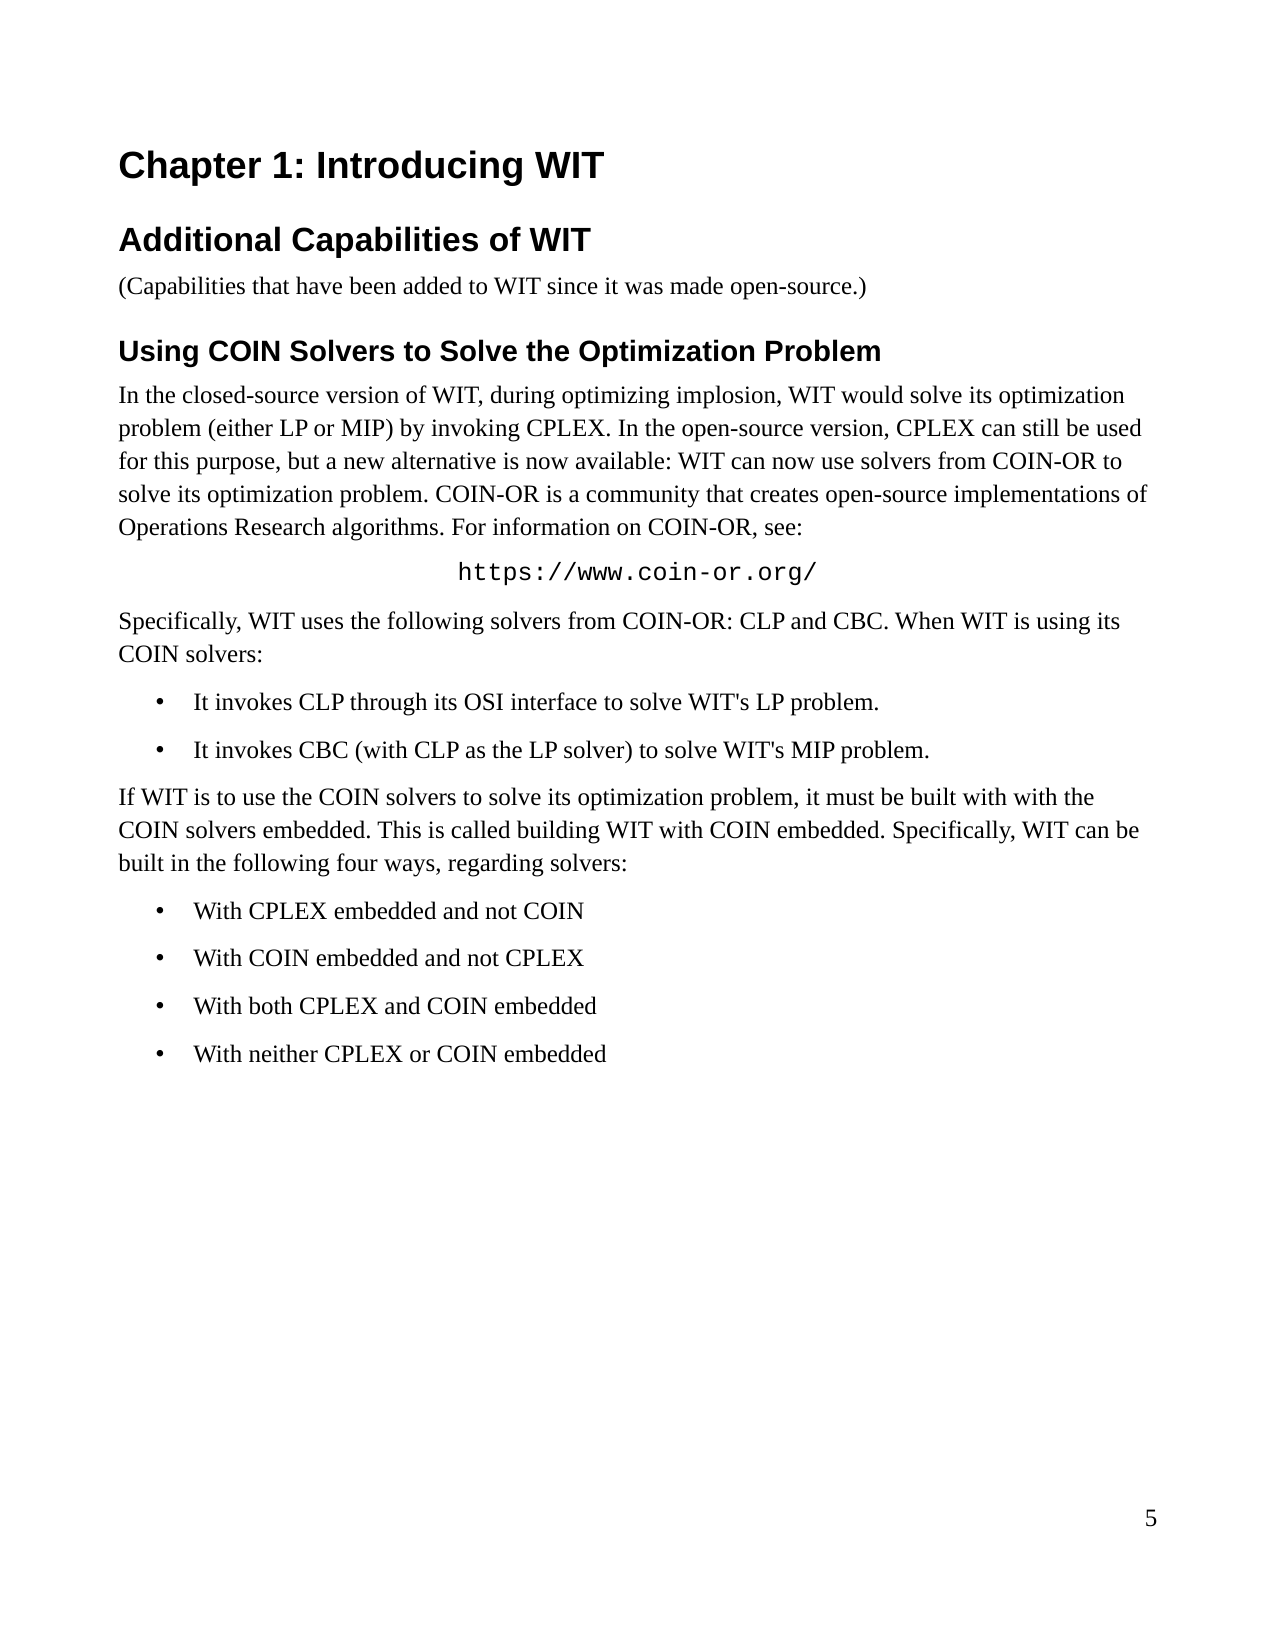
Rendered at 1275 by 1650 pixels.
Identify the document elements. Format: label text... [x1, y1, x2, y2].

text In the closed-source version of WIT, during optimizing implosion, WIT would solve its optimization problem (either LP or MIP) by invoking CPLEX. In the open-source version, CPLEX can still be used for this purpose, but a new alternative is now available: WIT can now use solvers from COIN-OR to solve its optimization problem. COIN-OR is a community that creates open-source implementations of Operations Research algorithms. For information on COIN-OR, see: [118, 380, 1157, 541]
list With both CPLEX and COIN embedded [156, 991, 1157, 1020]
list With COIN embedded and not CPLEX [156, 943, 1157, 972]
subtitle Additional Capabilities of WIT [118, 220, 1157, 259]
list It invokes CBC (with CLP as the LP solver) to solve WIT's MIP problem. [156, 735, 1157, 763]
text Specifically, WIT uses the following solvers from COIN-OR: CLP and CBC. When WIT is using its COIN solvers: [118, 606, 1157, 668]
list It invokes CLP through its OSI interface to solve WIT's LP problem. [156, 687, 1157, 716]
text https://www.coin-or.org/ [118, 559, 1157, 588]
subtitle Chapter 1: Introducing WIT [118, 143, 1157, 187]
list With CPLEX embedded and not COIN [156, 896, 1157, 925]
list With neither CPLEX or COIN embedded [156, 1039, 1157, 1067]
subtitle Using COIN Solvers to Solve the Optimization Problem [118, 333, 1157, 367]
text If WIT is to use the COIN solvers to solve its optimization problem, it must be built with with the COIN solvers embedded. This is called building WIT with COIN embedded. Specifically, WIT can be built in the following four ways, regarding solvers: [118, 782, 1157, 877]
text (Capabilities that have been added to WIT since it was made open-source.) [118, 271, 1157, 300]
